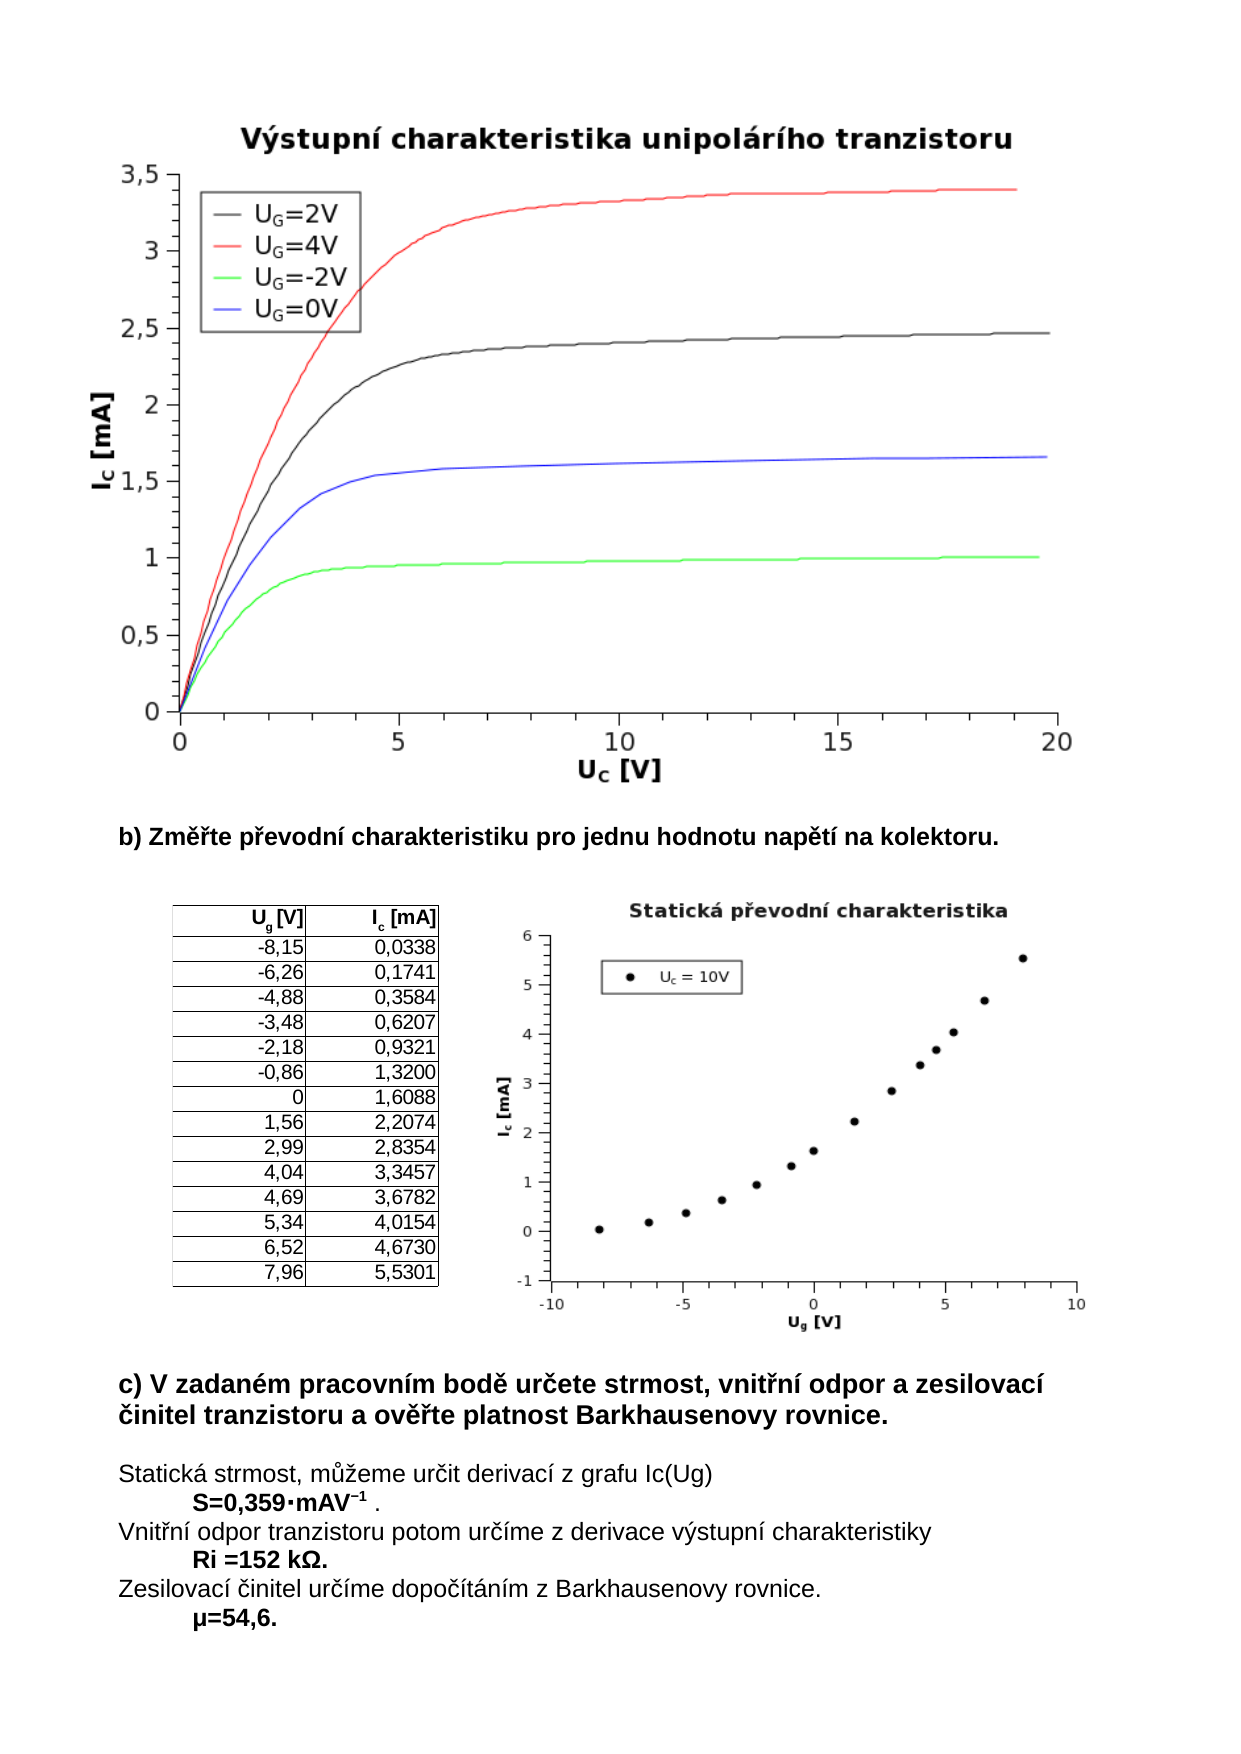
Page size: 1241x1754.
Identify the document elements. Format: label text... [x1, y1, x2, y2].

text S=0,359⋅mAV−1 . [118, 1488, 1122, 1517]
picture [488, 895, 1095, 1340]
picture [80, 116, 1085, 793]
text Ri =152 kΩ. [118, 1546, 1122, 1574]
text Statická strmost, můžeme určit derivací z grafu Ic(Ug) [118, 1459, 1122, 1488]
text b) Změřte převodní charakteristiku pro jednu hodnotu napětí na kolektoru. [118, 822, 1122, 851]
text μ=54,6. [118, 1603, 1122, 1632]
text Vnitřní odpor tranzistoru potom určíme z derivace výstupní charakteristiky [118, 1517, 1122, 1546]
text Zesilovací činitel určíme dopočítáním z Barkhausenovy rovnice. [118, 1574, 1122, 1603]
text c) V zadaném pracovním bodě určete strmost, vnitřní odpor a zesilovací činitel tranzistoru a ověřte platnost Barkhausenovy rovnice. [118, 1368, 1122, 1431]
